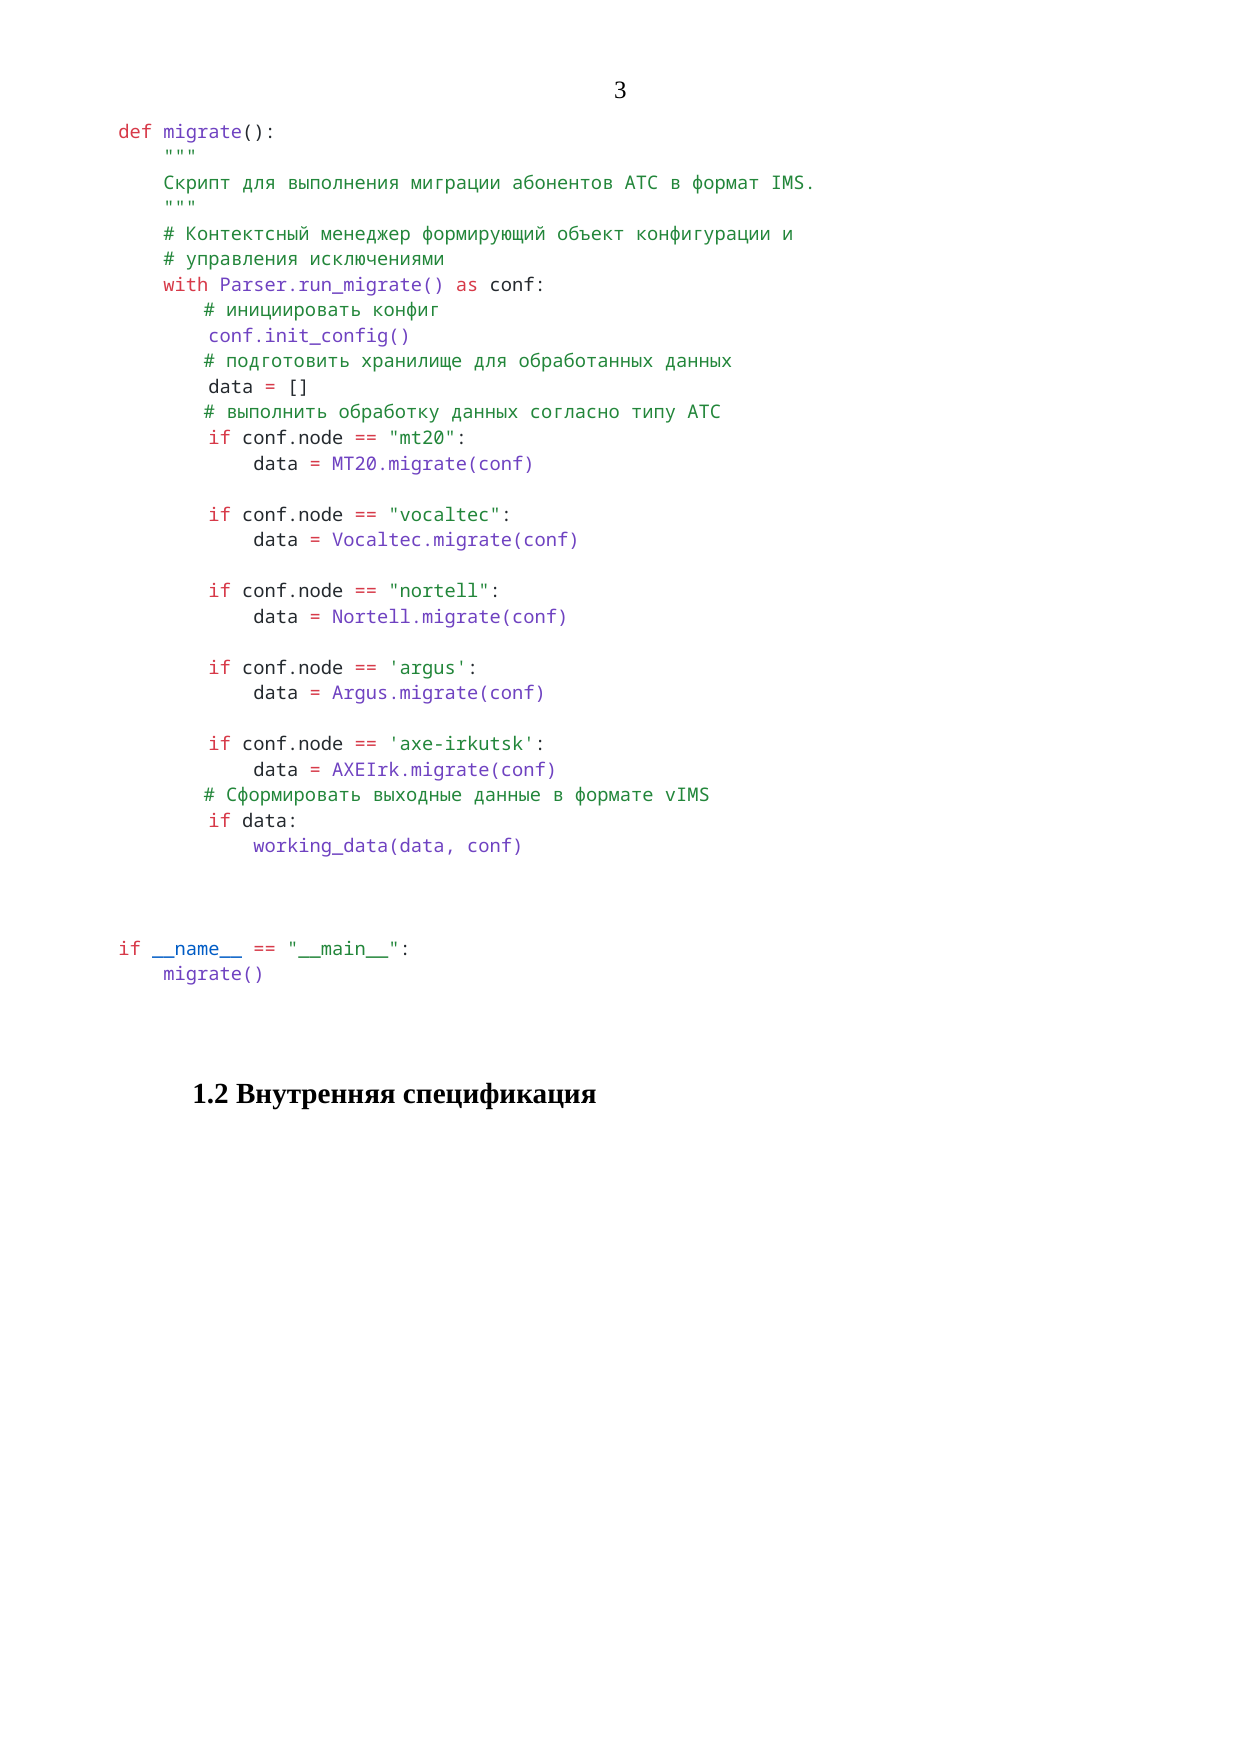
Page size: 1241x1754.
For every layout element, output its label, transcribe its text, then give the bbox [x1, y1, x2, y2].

text Скрипт для выполнения миграции абонентов АТС в формат IMS. [118, 169, 1122, 195]
text conf.init_config() [118, 322, 1122, 348]
text working_data(data, conf) [118, 833, 1122, 858]
text if data: [118, 807, 1122, 833]
text data = Vocaltec.migrate(conf) [118, 526, 1122, 552]
list Внутренняя спецификация [192, 1076, 1122, 1110]
text if conf.node == "vocaltec": [118, 501, 1122, 526]
text # подготовить хранилище для обработанных данных [118, 348, 1122, 373]
text """ [118, 195, 1122, 220]
text """ [118, 144, 1122, 169]
text # инициировать конфиг [118, 297, 1122, 322]
text if conf.node == "nortell": [118, 577, 1122, 603]
text data = AXEIrk.migrate(conf) [118, 756, 1122, 782]
text if __name__ == "__main__": [118, 935, 1122, 960]
text # Сформировать выходные данные в формате vIMS [118, 782, 1122, 807]
text # Контектсный менеджер формирующий объект конфигурации и [118, 220, 1122, 246]
text # управления исключениями [118, 246, 1122, 271]
text data = Argus.migrate(conf) [118, 679, 1122, 705]
text migrate() [118, 960, 1122, 986]
text if conf.node == 'axe-irkutsk': [118, 731, 1122, 756]
text if conf.node == 'argus': [118, 654, 1122, 679]
text if conf.node == "mt20": [118, 424, 1122, 450]
text data = MT20.migrate(conf) [118, 450, 1122, 475]
text # выполнить обработку данных согласно типу АТС [118, 399, 1122, 424]
text def migrate(): [118, 118, 1122, 144]
text data = Nortell.migrate(conf) [118, 603, 1122, 628]
text with Parser.run_migrate() as conf: [118, 271, 1122, 297]
text data = [] [118, 373, 1122, 399]
